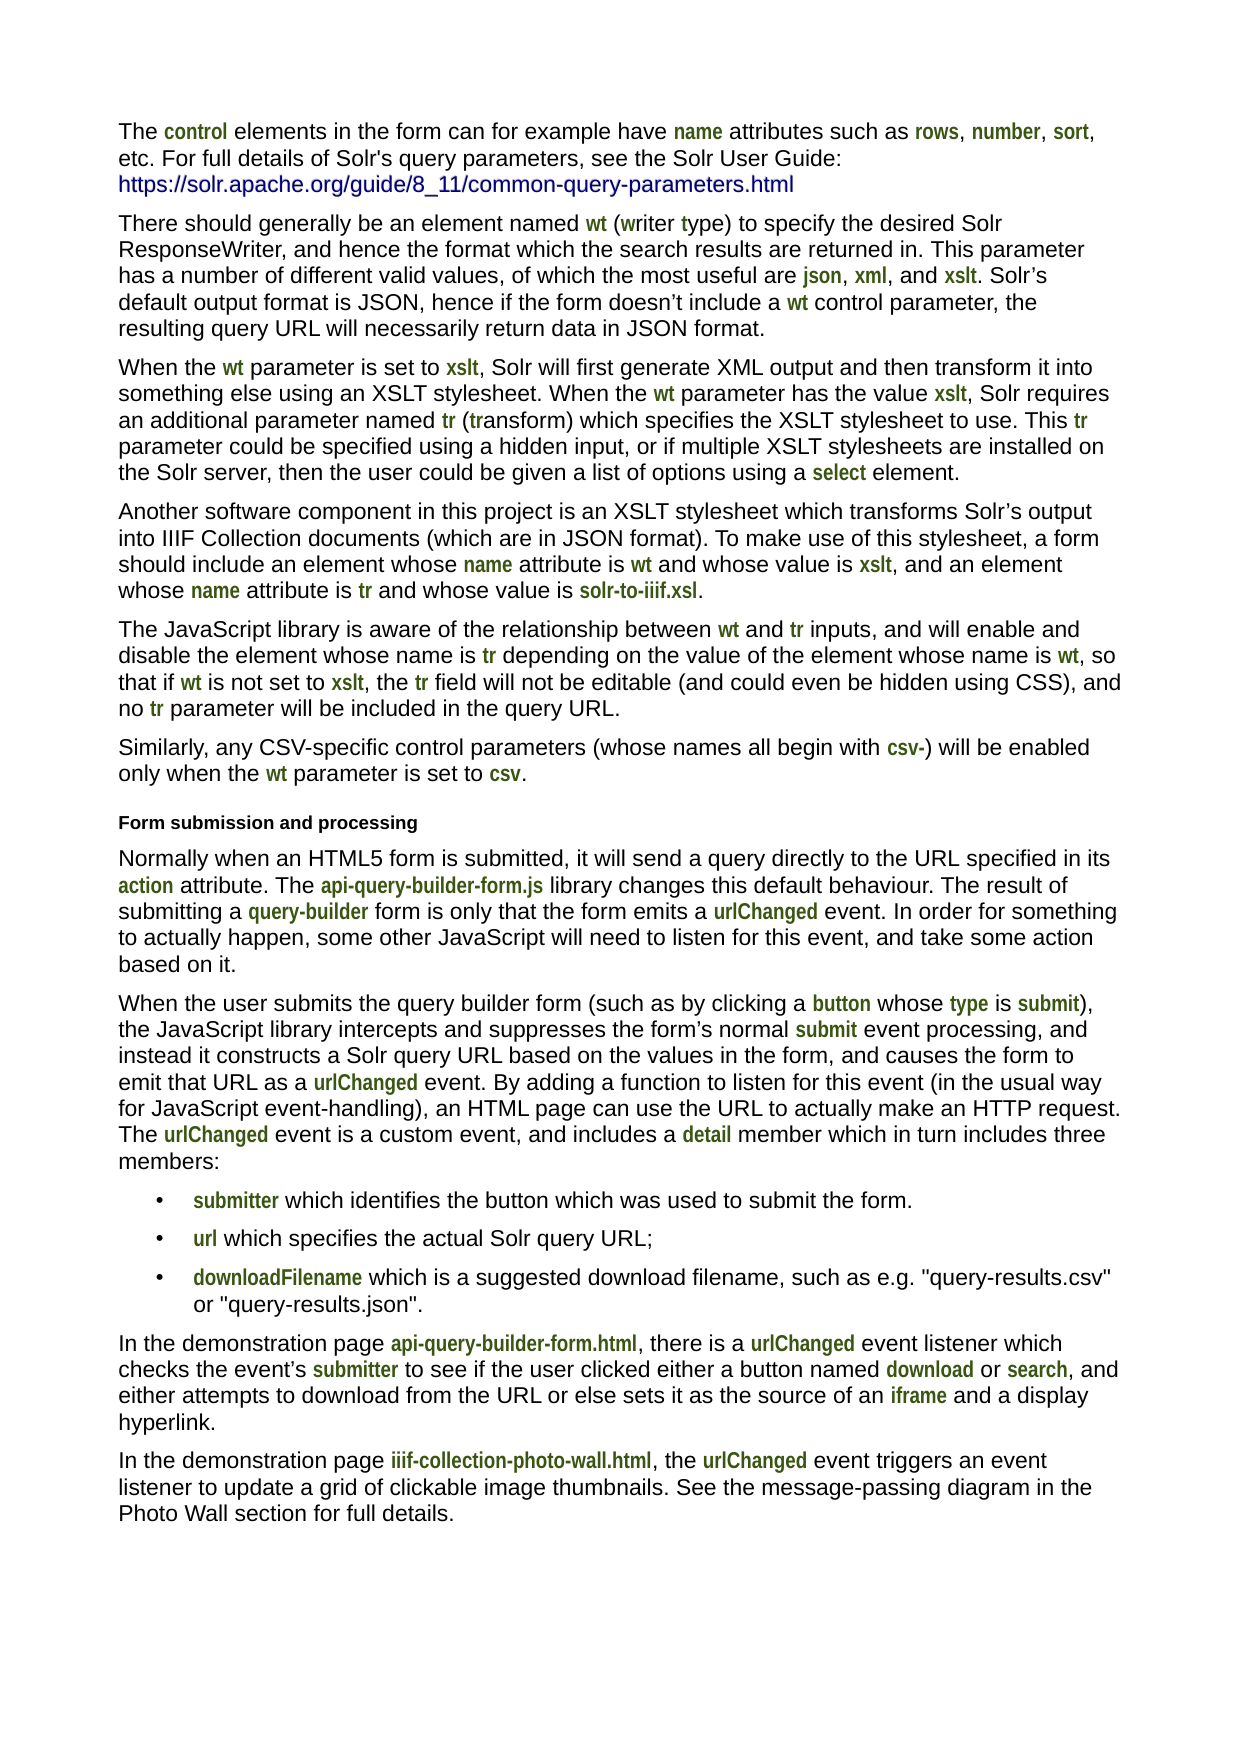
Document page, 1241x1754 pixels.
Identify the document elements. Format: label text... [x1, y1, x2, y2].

text Another software component in this project is an XSLT stylesheet which transforms Solr’s output into IIIF Collection documents (which are in JSON format). To make use of this stylesheet, a form should include an element whose name attribute is wt and whose value is xslt, and an element whose name attribute is tr and whose value is solr-to-iiif.xsl. [118, 498, 1122, 604]
text In the demonstration page iiif-collection-photo-wall.html, the urlChanged event triggers an event listener to update a grid of clickable image thumbnails. See the message-passing diagram in the Photo Wall section for full details. [118, 1447, 1122, 1526]
text In the demonstration page api-query-builder-form.html, there is a urlChanged event listener which checks the event’s submitter to see if the user clicked either a button named download or search, and either attempts to download from the URL or else sets it as the source of an iframe and a display hyperlink. [118, 1329, 1122, 1435]
text Similarly, any CSV-specific control parameters (whose names all begin with csv-) will be enabled only when the wt parameter is set to csv. [118, 734, 1122, 787]
subtitle Form submission and processing [118, 811, 1122, 833]
text There should generally be an element named wt (writer type) to specify the desired Solr ResponseWriter, and hence the format which the search results are returned in. This parameter has a number of different valid values, of which the most useful are json, xml, and xslt. Solr’s default output format is JSON, hence if the form doesn’t include a wt control parameter, the resulting query URL will necessarily return data in JSON format. [118, 210, 1122, 341]
text When the user submits the query builder form (such as by clicking a button whose type is submit), the JavaScript library intercepts and suppresses the form’s normal submit event processing, and instead it constructs a Solr query URL based on the values in the form, and causes the form to emit that URL as a urlChanged event. By adding a function to listen for this event (in the usual way for JavaScript event-handling), an HTML page can use the URL to actually make an HTTP request. The urlChanged event is a custom event, and includes a detail member which in turn includes three members: [118, 989, 1122, 1174]
list url which specifies the actual Solr query URL; [156, 1225, 1122, 1252]
list downloadFilename which is a suggested download filename, such as e.g. "query-results.csv" or "query-results.json". [156, 1264, 1122, 1317]
text When the wt parameter is set to xslt, Solr will first generate XML output and then transform it into something else using an XSLT stylesheet. When the wt parameter has the value xslt, Solr requires an additional parameter named tr (transform) which specifies the XSLT stylesheet to use. This tr parameter could be specified using a hidden input, or if multiple XSLT stylesheets are installed on the Solr server, then the user could be given a list of options using a select element. [118, 354, 1122, 486]
text Normally when an HTML5 form is submitted, it will send a query directly to the URL specified in its action attribute. The api-query-builder-form.js library changes this default behaviour. The result of submitting a query-builder form is only that the form emits a urlChanged event. In order for something to actually happen, some other JavaScript will need to listen for this event, and take some action based on it. [118, 845, 1122, 977]
text The JavaScript library is aware of the relationship between wt and tr inputs, and will enable and disable the element whose name is tr depending on the value of the element whose name is wt, so that if wt is not set to xslt, the tr field will not be editable (and could even be hidden using CSS), and no tr parameter will be included in the query URL. [118, 616, 1122, 722]
text The control elements in the form can for example have name attributes such as rows, number, sort, etc. For full details of Solr's query parameters, see the Solr User Guide: https://solr.apache.org/guide/8_11/common-query-parameters.html [118, 118, 1122, 197]
list submitter which identifies the button which was used to submit the form. [156, 1187, 1122, 1213]
